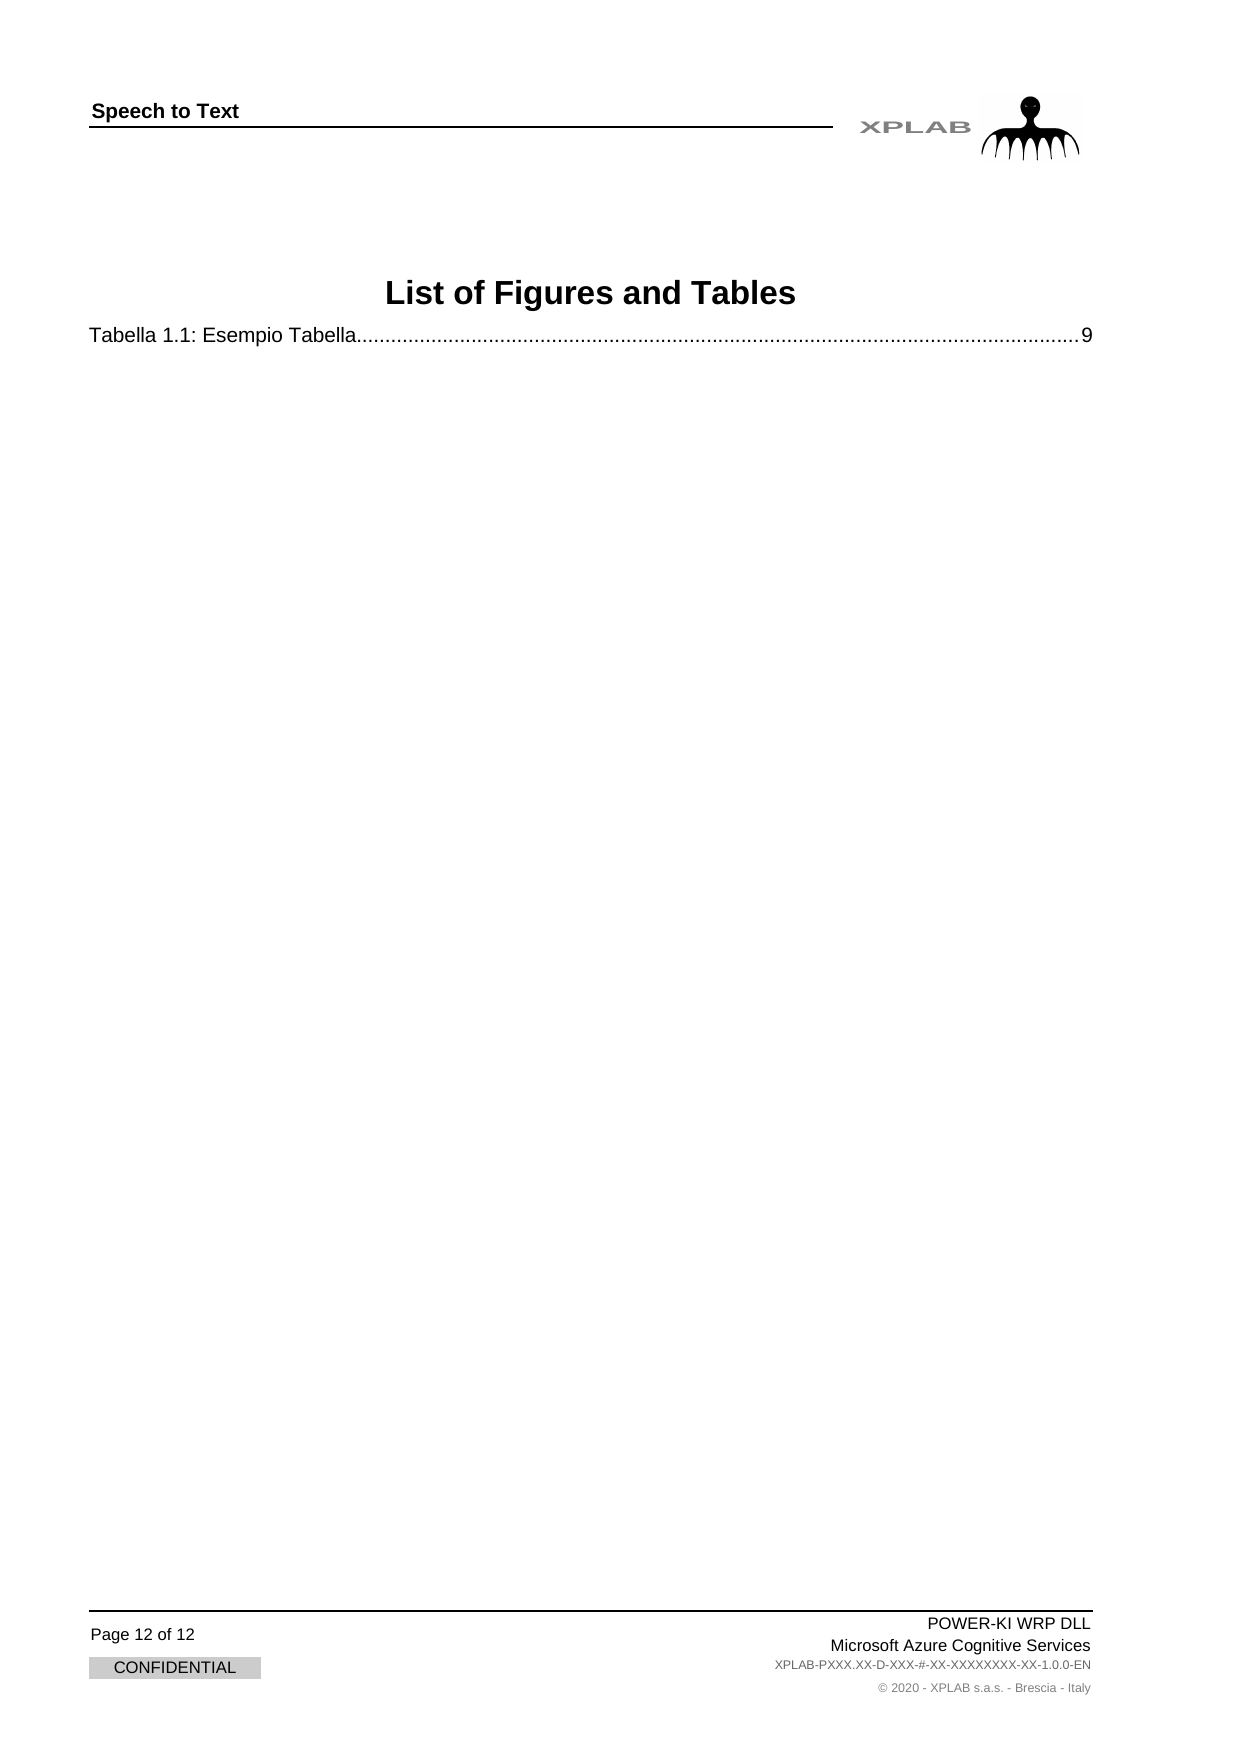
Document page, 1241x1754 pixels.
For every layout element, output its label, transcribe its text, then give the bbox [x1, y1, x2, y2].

text Tabella 1.1: Esempio Tabella 9 [88, 324, 1093, 347]
picture [978, 92, 1083, 164]
subtitle List of Figures and Tables [88, 274, 1093, 311]
